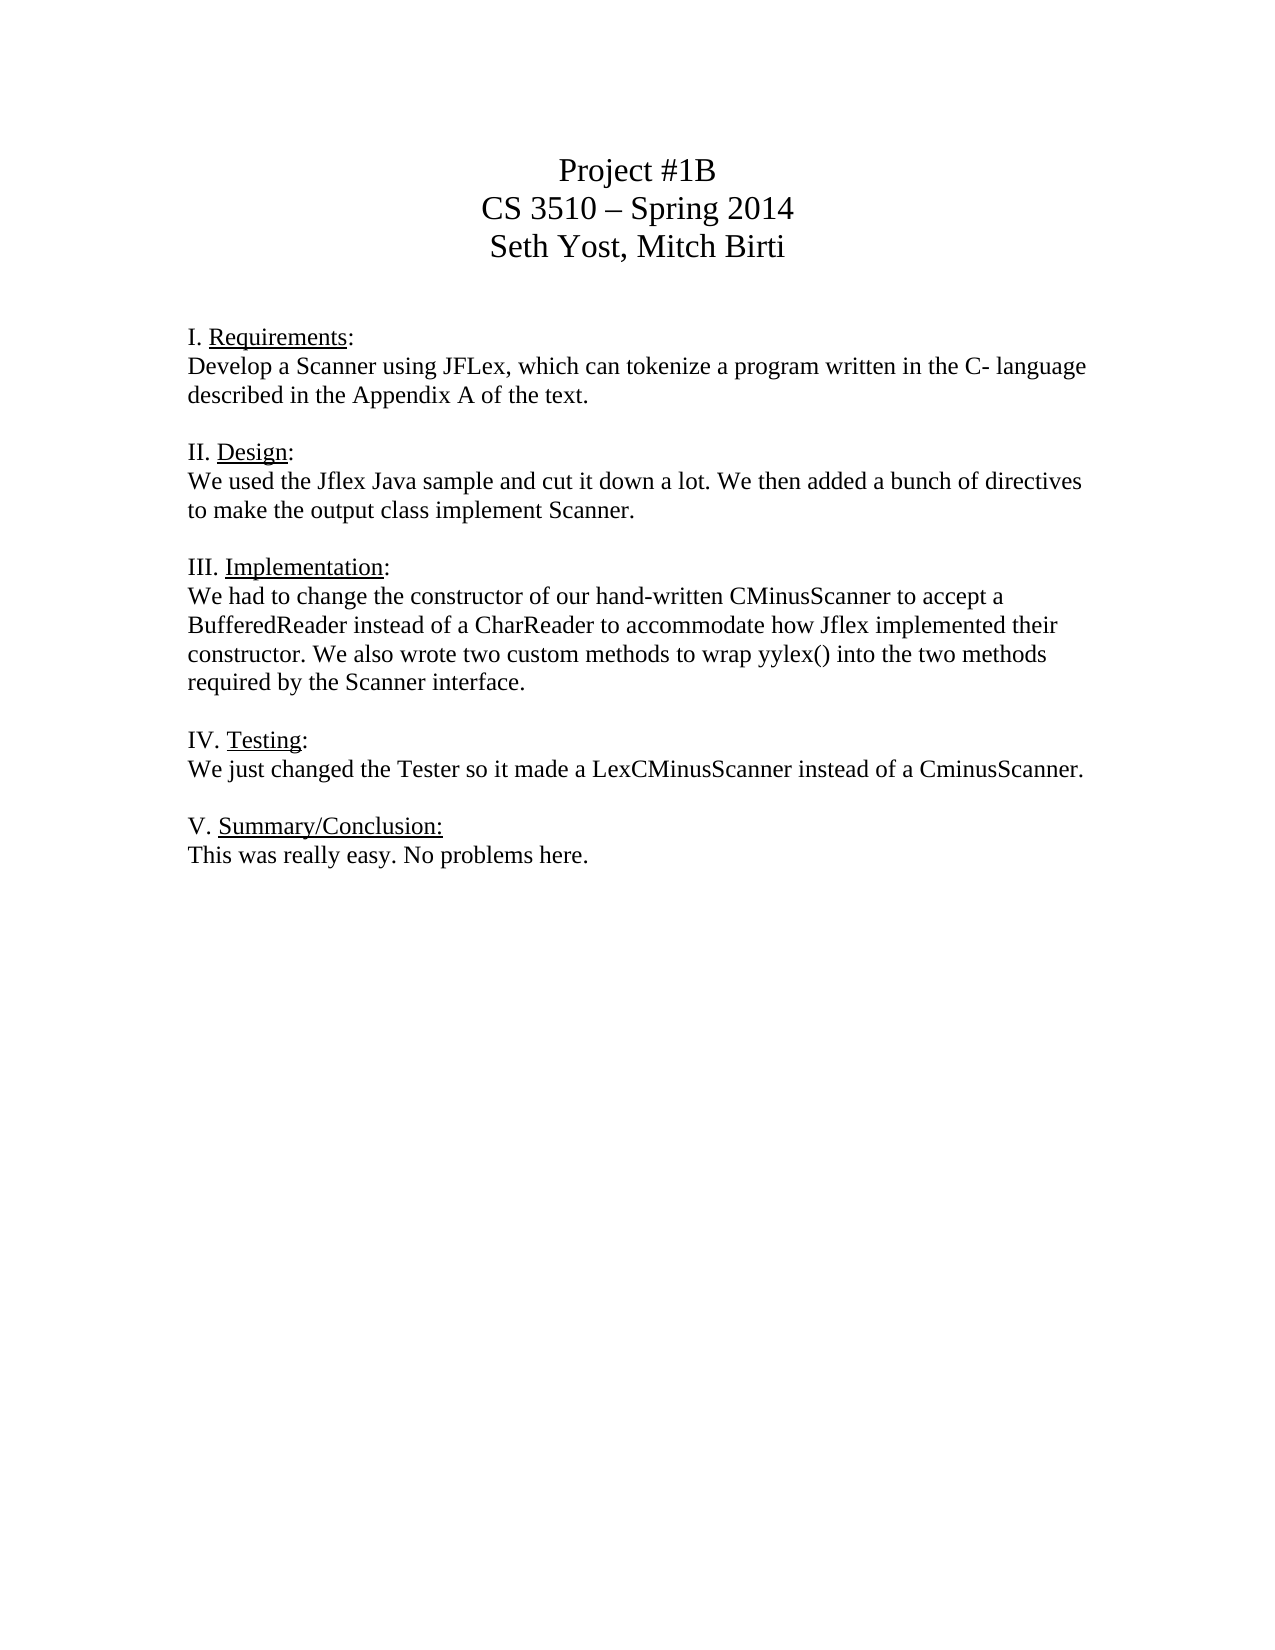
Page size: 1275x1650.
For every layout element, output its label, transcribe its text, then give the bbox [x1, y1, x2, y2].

text We just changed the Tester so it made a LexCMinusScanner instead of a CminusScanner. [187, 754, 1087, 782]
text CS 3510 – Spring 2014 [187, 188, 1087, 227]
text Develop a Scanner using JFLex, which can tokenize a program written in the C- language described in the Appendix A of the text. [187, 351, 1087, 409]
text III. Implementation: [187, 552, 1087, 581]
text Seth Yost, Mitch Birti [187, 227, 1087, 265]
text I. Requirements: [187, 322, 1087, 351]
text We had to change the constructor of our hand-written CMinusScanner to accept a BufferedReader instead of a CharReader to accommodate how Jflex implemented their constructor. We also wrote two custom methods to wrap yylex() into the two methods required by the Scanner interface. [187, 581, 1087, 696]
text V. Summary/Conclusion: [187, 811, 1087, 840]
text IV. Testing: [187, 725, 1087, 754]
text This was really easy. No problems here. [187, 840, 1087, 869]
text Project #1B [187, 150, 1087, 188]
text II. Design: [187, 437, 1087, 466]
text We used the Jflex Java sample and cut it down a lot. We then added a bunch of directives to make the output class implement Scanner. [187, 466, 1087, 524]
